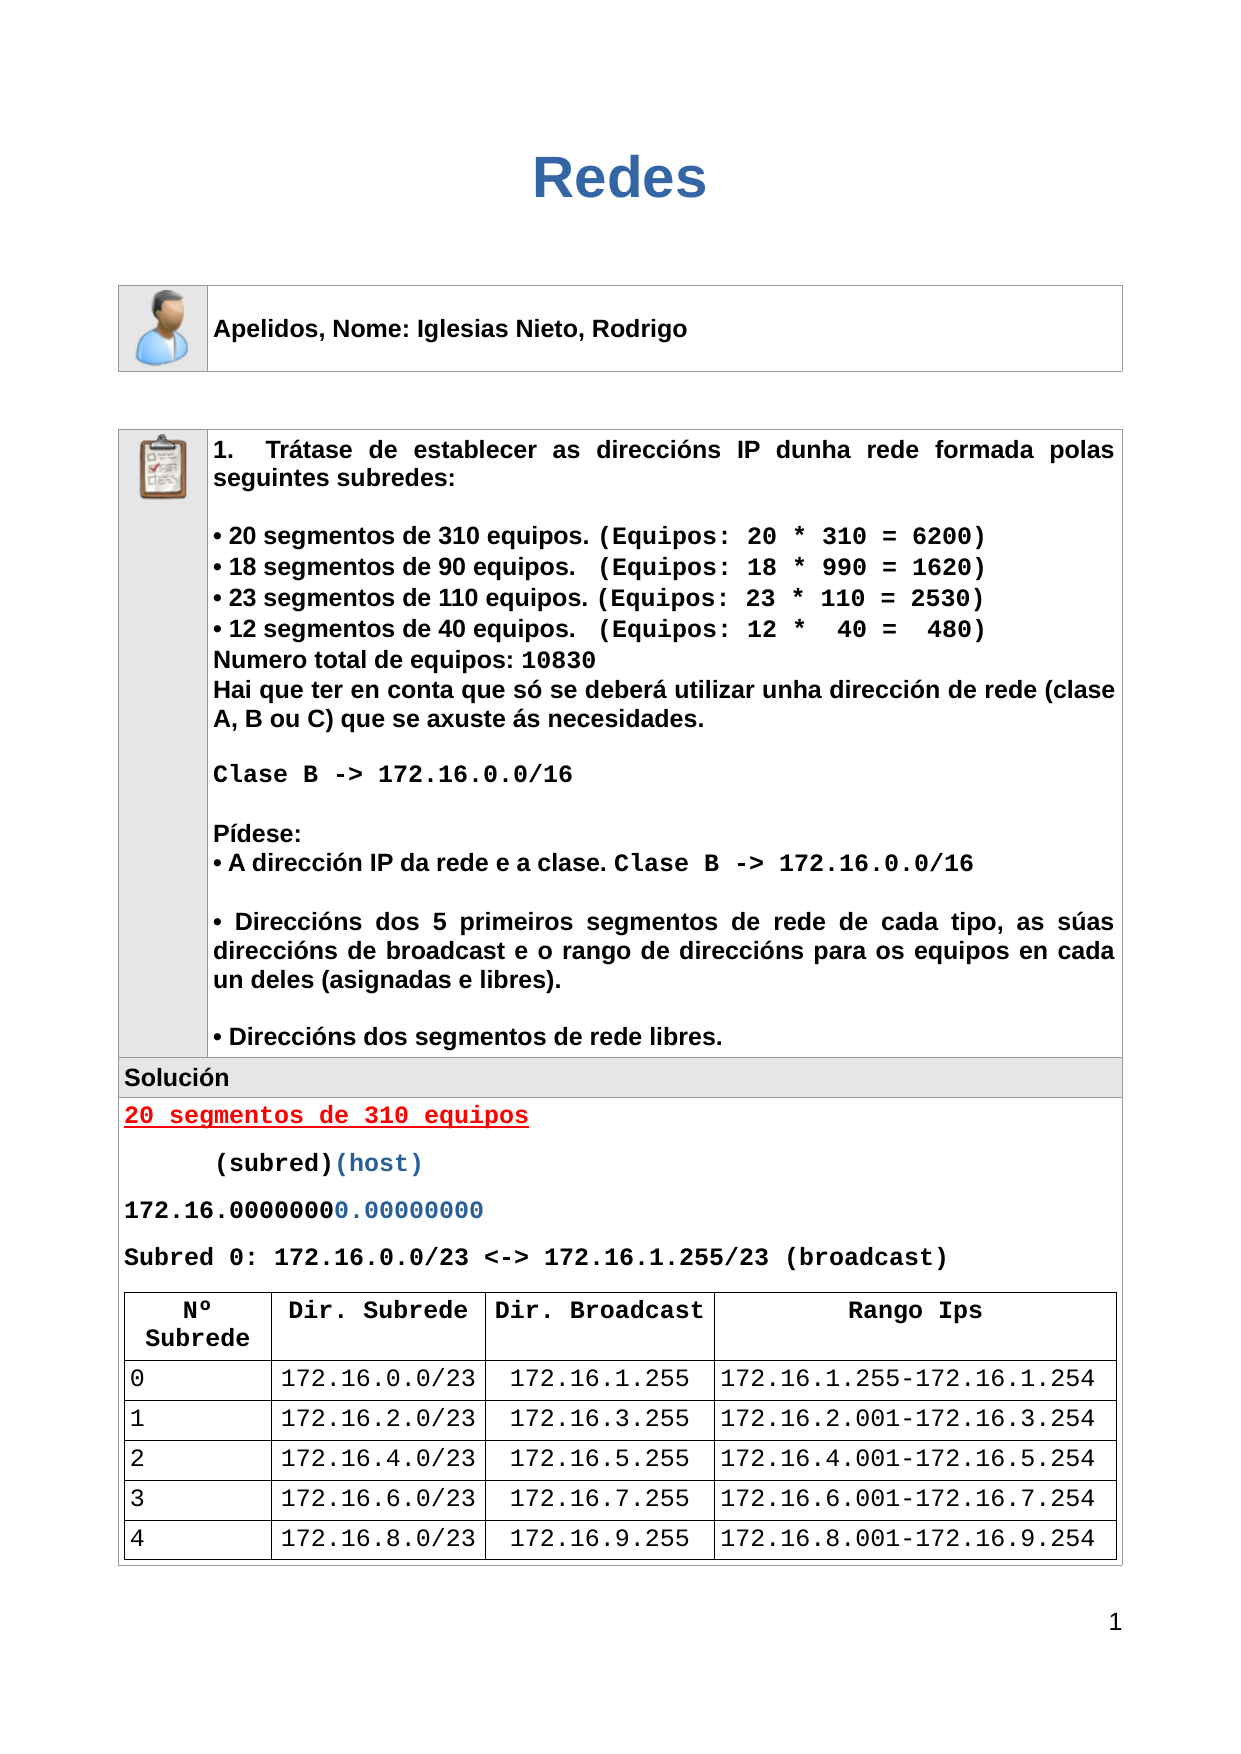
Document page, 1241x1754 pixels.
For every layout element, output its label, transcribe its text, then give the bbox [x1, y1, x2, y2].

table_cell 3 [125, 1481, 271, 1519]
table_header Dir. Subrede [272, 1293, 485, 1360]
table_cell 20 segmentos de 310 equipos (subred)(host) 172.16.00000000.00000000 Subred 0: 172.16.0.0/23 <-> 172.16.1.255/23 (broadcast) [119, 1098, 1122, 1565]
table_cell 172.16.4.001-172.16.5.254 [715, 1441, 1116, 1479]
table_cell 4 [125, 1521, 271, 1559]
table_cell 172.16.0.0/23 [272, 1361, 485, 1400]
table_header 1. Trátase de establecer as direccións IP dunha rede formada polas seguintes subredes: • 20 segmentos de 310 equipos. (Equipos: 20 * 310 = 6200) • 18 segmentos de 90 equipos. (Equipos: 18 * 990 = 1620) • 23 segmentos de 110 equipos. (Equipos: 23 * 110 = 2530) • 12 segmentos de 40 equipos. (Equipos: 12 * 40 = 480) Numero total de equipos: 10830 Hai que ter en conta que só se deberá utilizar unha dirección de rede (clase A, B ou C) que se axuste ás necesidades. Clase B -> 172.16.0.0/16 Pídese: • A dirección IP da rede e a clase. Clase B -> 172.16.0.0/16 • Direccións dos 5 primeiros segmentos de rede de cada tipo, as súas direccións de broadcast e o rango de direccións para os equipos en cada un deles (asignadas e libres). • Direccións dos segmentos de rede libres. [208, 430, 1122, 1057]
table_cell 172.16.4.0/23 [272, 1441, 485, 1479]
table_cell 172.16.7.255 [486, 1481, 714, 1519]
picture [130, 434, 195, 500]
table_cell 172.16.3.255 [486, 1401, 714, 1440]
table_cell 172.16.6.001-172.16.7.254 [715, 1481, 1116, 1519]
table_cell 172.16.8.0/23 [272, 1521, 485, 1559]
table_cell Solución [119, 1058, 1122, 1097]
table_header Nº Subrede [125, 1293, 271, 1360]
table_cell 1 [125, 1401, 271, 1440]
table_header Apelidos, Nome: Iglesias Nieto, Rodrigo [208, 286, 1122, 371]
table_cell 172.16.2.0/23 [272, 1401, 485, 1440]
table_cell 172.16.9.255 [486, 1521, 714, 1559]
table_cell 172.16.5.255 [486, 1441, 714, 1479]
picture [125, 290, 201, 366]
table_cell 2 [125, 1441, 271, 1479]
table_cell 172.16.1.255-172.16.1.254 [715, 1361, 1116, 1400]
table_cell 172.16.8.001-172.16.9.254 [715, 1521, 1116, 1559]
table_cell 0 [125, 1361, 271, 1400]
table_header Dir. Broadcast [486, 1293, 714, 1360]
table_header Rango Ips [715, 1293, 1116, 1360]
title Redes [118, 143, 1122, 210]
table_header [119, 430, 207, 1057]
table_header [119, 286, 207, 371]
table_cell 172.16.1.255 [486, 1361, 714, 1400]
table_cell 172.16.2.001-172.16.3.254 [715, 1401, 1116, 1440]
table_cell 172.16.6.0/23 [272, 1481, 485, 1519]
